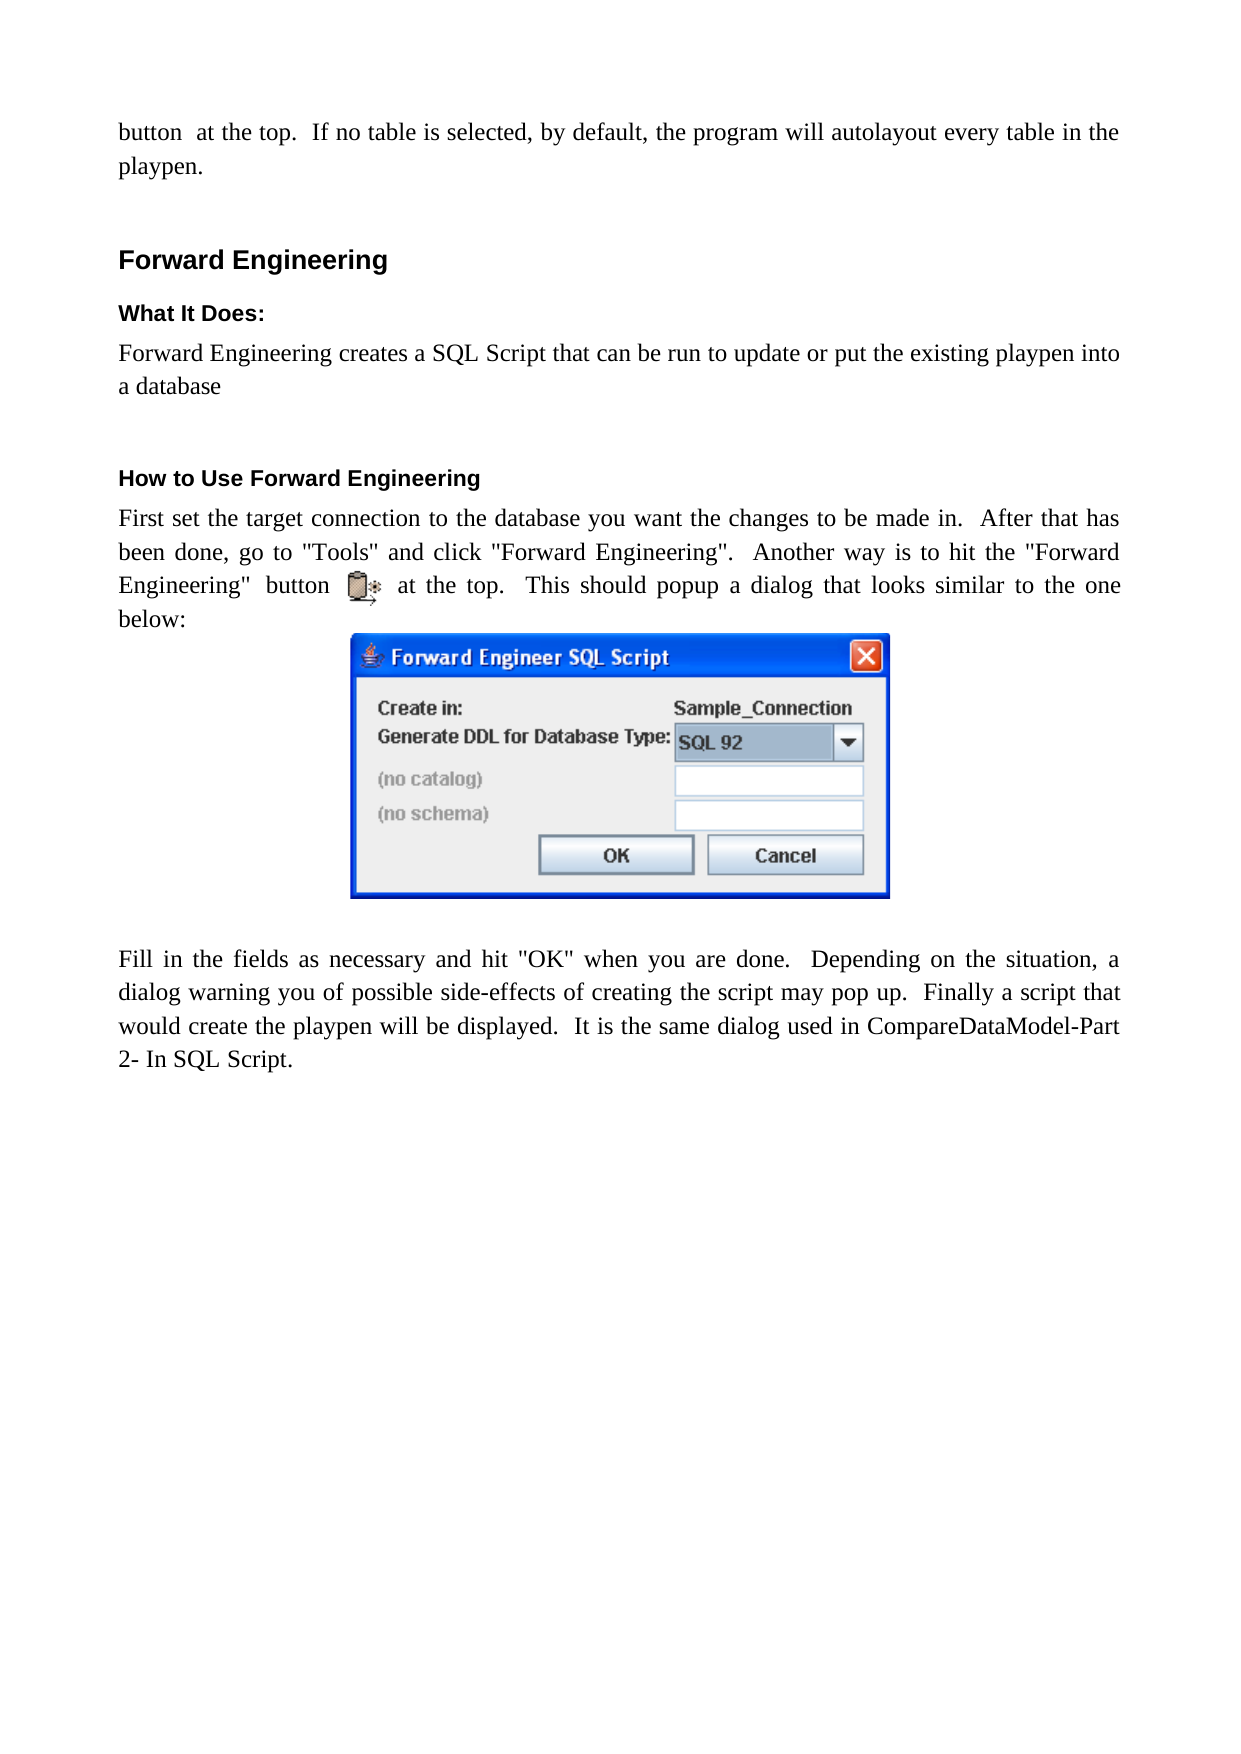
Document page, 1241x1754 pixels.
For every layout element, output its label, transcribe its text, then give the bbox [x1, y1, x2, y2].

subtitle Forward Engineering [118, 245, 1122, 275]
text button at the top. If no table is selected, by default, the program will autolayout every table in the playpen. [118, 118, 1122, 180]
picture [349, 633, 891, 899]
text First set the target connection to the database you want the changes to be made in. After that has been done, go to "Tools" and click "Forward Engineering". Another way is to hit the "Forward Engineering" button at the top. This should popup a dialog that looks similar to the one below: [118, 504, 1122, 633]
subtitle How to Use Forward Engineering [118, 466, 1122, 492]
subtitle What It Does: [118, 300, 1122, 326]
text Forward Engineering creates a SQL Script that can be run to update or put the existing playpen into a database [118, 339, 1122, 400]
text Fill in the fields as necessary and hit "OK" when you are done. Depending on the situation, a dialog warning you of possible side-effects of creating the script may pop up. Finally a script that would create the playpen will be displayed. It is the same dialog used in CompareDataModel-Part 2- In SQL Script. [118, 945, 1122, 1073]
picture [345, 568, 383, 606]
